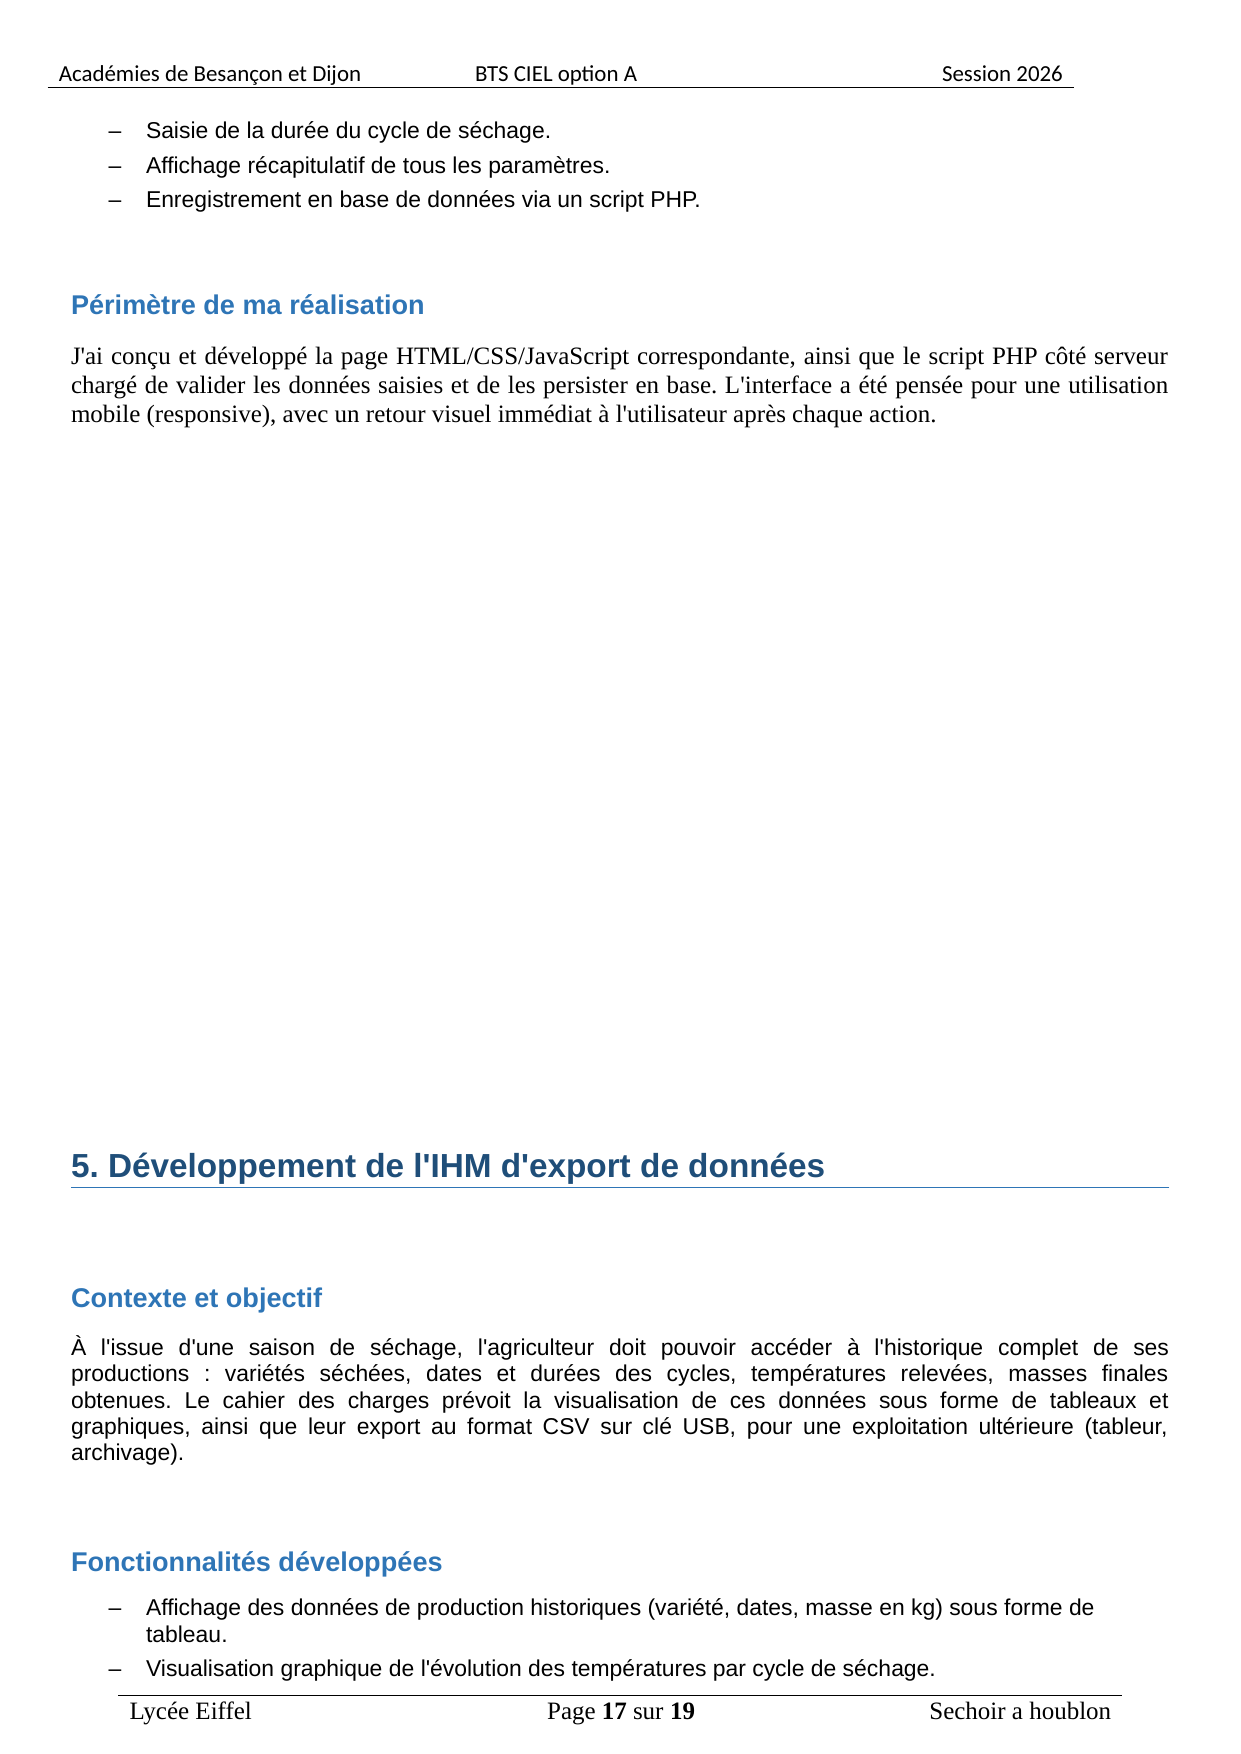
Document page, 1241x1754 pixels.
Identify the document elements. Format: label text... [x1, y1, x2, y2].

list Affichage des données de production historiques (variété, dates, masse en kg) sous forme de tableau. [108, 1594, 1169, 1647]
list Visualisation graphique de l'évolution des températures par cycle de séchage. [108, 1655, 1169, 1682]
list Saisie de la durée du cycle de séchage. [108, 117, 1169, 143]
text J'ai conçu et développé la page HTML/CSS/JavaScript correspondante, ainsi que le script PHP côté serveur chargé de valider les données saisies et de les persister en base. L'interface a été pensée pour une utilisation mobile (responsive), avec un retour visuel immédiat à l'utilisateur après chaque action. [71, 341, 1169, 428]
list Affichage récapitulatif de tous les paramètres. [108, 152, 1169, 178]
subtitle Périmètre de ma réalisation [71, 289, 1169, 321]
subtitle Contexte et objectif [71, 1282, 1169, 1313]
subtitle 5. Développement de l'IHM d'export de données [71, 1146, 1169, 1187]
list Enregistrement en base de données via un script PHP. [108, 186, 1169, 213]
subtitle Fonctionnalités développées [71, 1546, 1169, 1578]
text À l'issue d'une saison de séchage, l'agriculteur doit pouvoir accéder à l'historique complet de ses productions : variétés séchées, dates et durées des cycles, températures relevées, masses finales obtenues. Le cahier des charges prévoit la visualisation de ces données sous forme de tableaux et graphiques, ainsi que leur export au format CSV sur clé USB, pour une exploitation ultérieure (tableur, archivage). [71, 1334, 1169, 1466]
